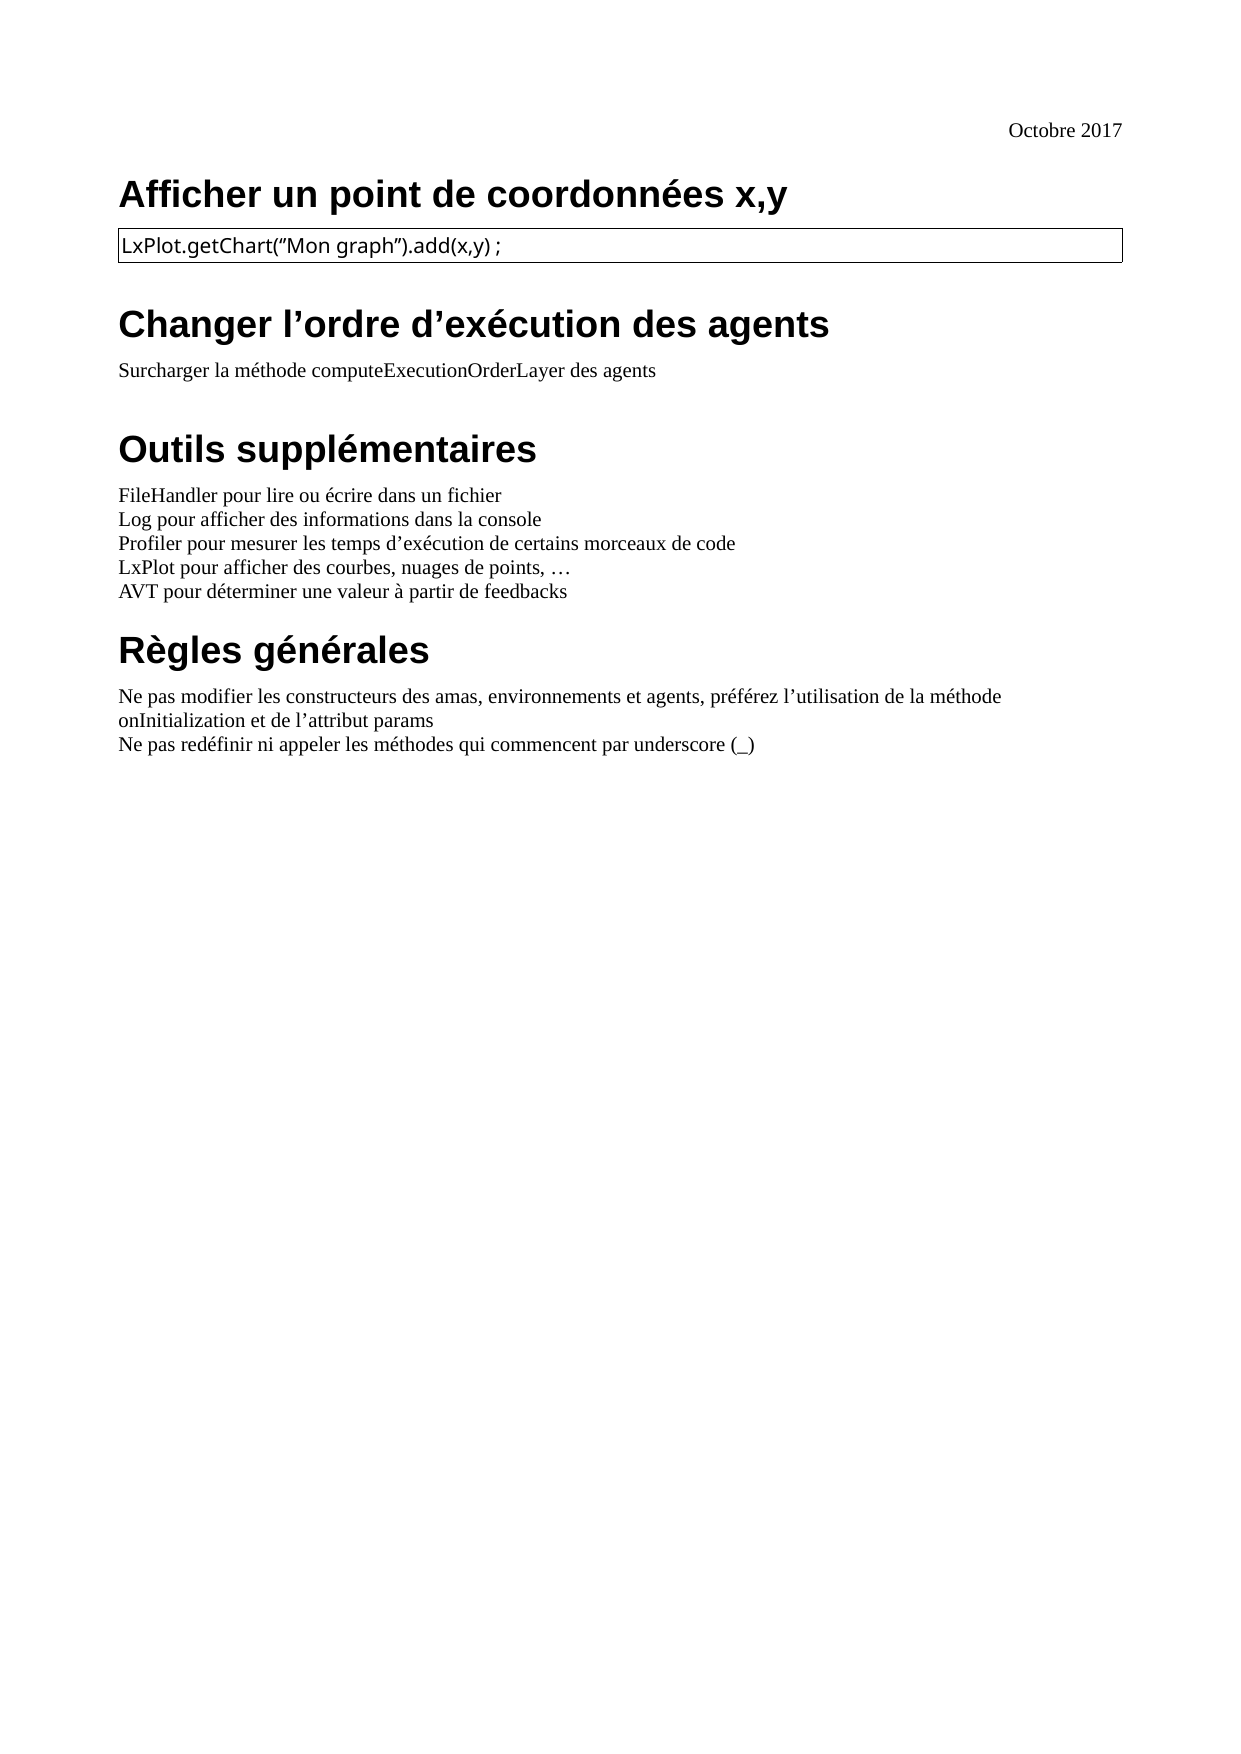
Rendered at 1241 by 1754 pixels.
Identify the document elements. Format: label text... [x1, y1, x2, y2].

subtitle Changer l’ordre d’exécution des agents [118, 302, 1122, 346]
text AVT pour déterminer une valeur à partir de feedbacks [118, 579, 1122, 603]
text FileHandler pour lire ou écrire dans un fichier [118, 483, 1122, 507]
subtitle Règles générales [118, 628, 1122, 672]
text Profiler pour mesurer les temps d’exécution de certains morceaux de code [118, 531, 1122, 555]
subtitle Afficher un point de coordonnées x,y [118, 172, 1122, 215]
text LxPlot.getChart(‘’Mon graph’’).add(x,y) ; [119, 229, 1122, 262]
text LxPlot pour afficher des courbes, nuages de points, … [118, 555, 1122, 579]
text Log pour afficher des informations dans la console [118, 507, 1122, 531]
text Surcharger la méthode computeExecutionOrderLayer des agents [118, 358, 1122, 382]
text Ne pas redéfinir ni appeler les méthodes qui commencent par underscore (_) [118, 732, 1122, 756]
subtitle Outils supplémentaires [118, 426, 1122, 470]
text Ne pas modifier les constructeurs des amas, environnements et agents, préférez l’utilisation de la méthode onInitialization et de l’attribut params [118, 684, 1122, 732]
